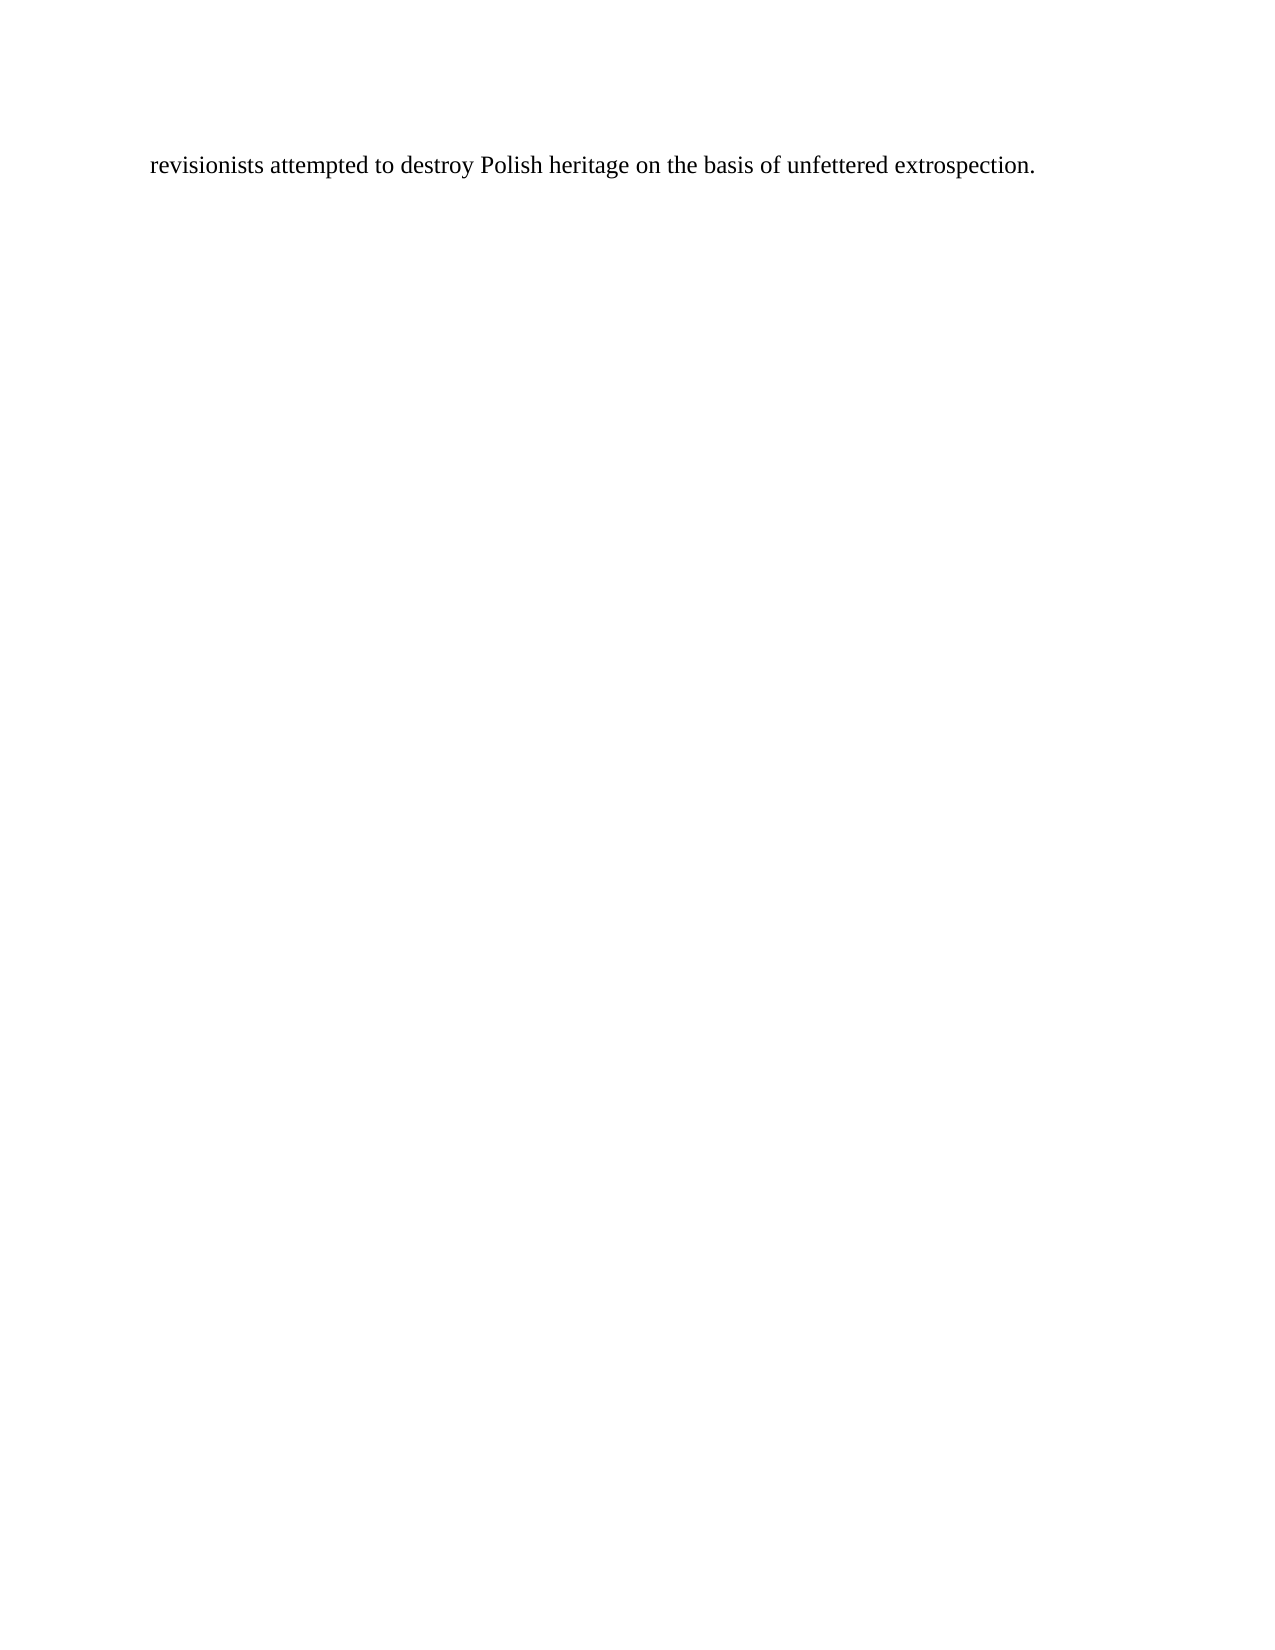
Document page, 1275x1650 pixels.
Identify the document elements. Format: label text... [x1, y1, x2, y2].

text revisionists attempted to destroy Polish heritage on the basis of unfettered extrospection. [150, 150, 1125, 179]
